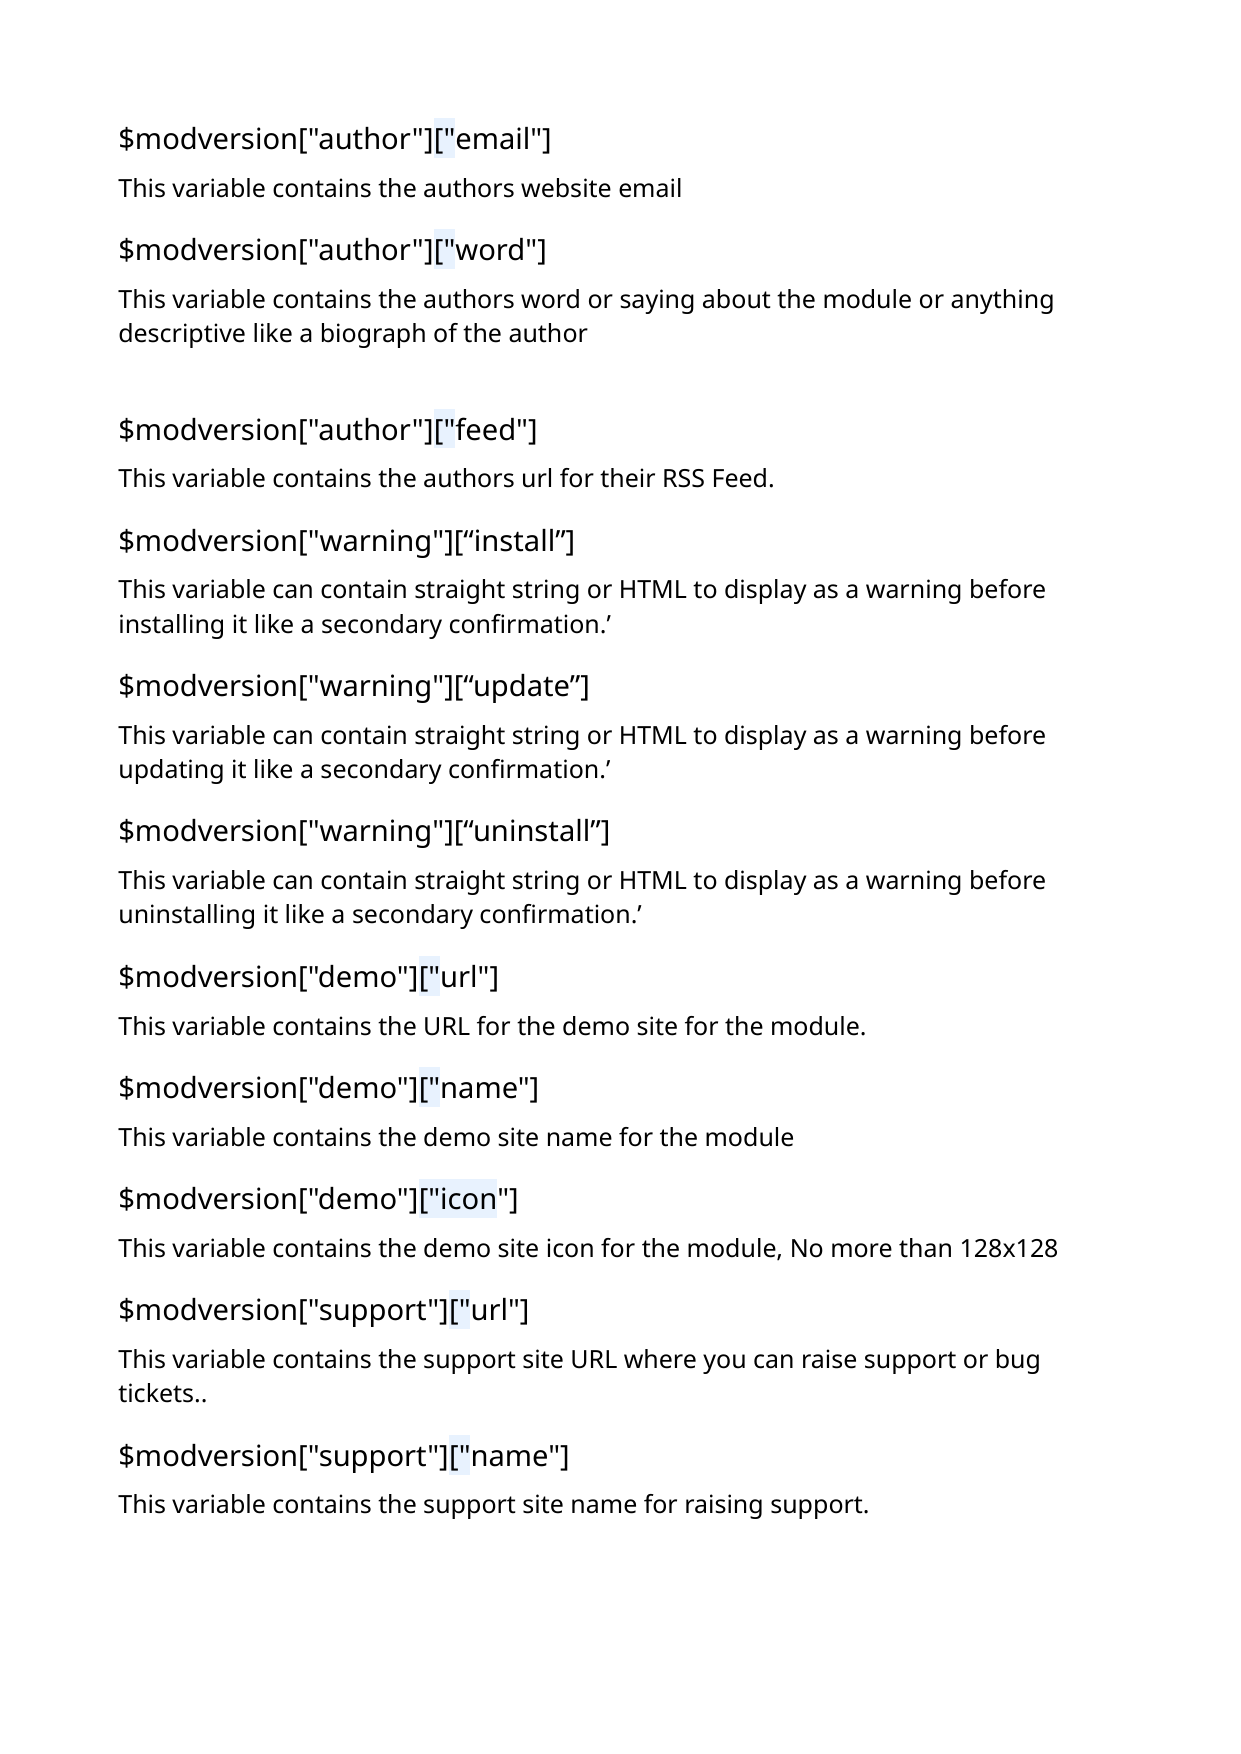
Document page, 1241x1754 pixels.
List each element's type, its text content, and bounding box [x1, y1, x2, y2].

subtitle $modversion["demo"]["name"] [118, 1067, 1122, 1107]
subtitle $modversion["author"]["word"] [118, 229, 1122, 269]
text This variable can contain straight string or HTML to display as a warning before uninstalling it like a secondary confirmation.’ [118, 863, 1122, 931]
subtitle $modversion["warning"][“uninstall”] [118, 811, 1122, 850]
text This variable contains the support site URL where you can raise support or bug tickets.. [118, 1342, 1122, 1410]
subtitle $modversion["author"]["feed"] [118, 409, 1122, 448]
text This variable can contain straight string or HTML to display as a warning before installing it like a secondary confirmation.’ [118, 572, 1122, 640]
text This variable contains the authors website email [118, 170, 1122, 204]
text This variable contains the authors url for their RSS Feed. [118, 461, 1122, 495]
subtitle $modversion["author"]["email"] [118, 118, 1122, 158]
text This variable contains the demo site icon for the module, No more than 128x128 [118, 1231, 1122, 1265]
subtitle $modversion["warning"][“install”] [118, 520, 1122, 560]
text This variable contains the URL for the demo site for the module. [118, 1008, 1122, 1042]
text This variable contains the authors word or saying about the module or anything descriptive like a biograph of the author [118, 282, 1122, 350]
text This variable contains the demo site name for the module [118, 1119, 1122, 1153]
subtitle $modversion["support"]["name"] [118, 1435, 1122, 1475]
subtitle $modversion["support"]["url"] [118, 1290, 1122, 1329]
subtitle $modversion["warning"][“update”] [118, 665, 1122, 705]
subtitle $modversion["demo"]["icon"] [118, 1178, 1122, 1218]
subtitle $modversion["demo"]["url"] [118, 956, 1122, 996]
text This variable contains the support site name for raising support. [118, 1487, 1122, 1521]
text This variable can contain straight string or HTML to display as a warning before updating it like a secondary confirmation.’ [118, 717, 1122, 786]
